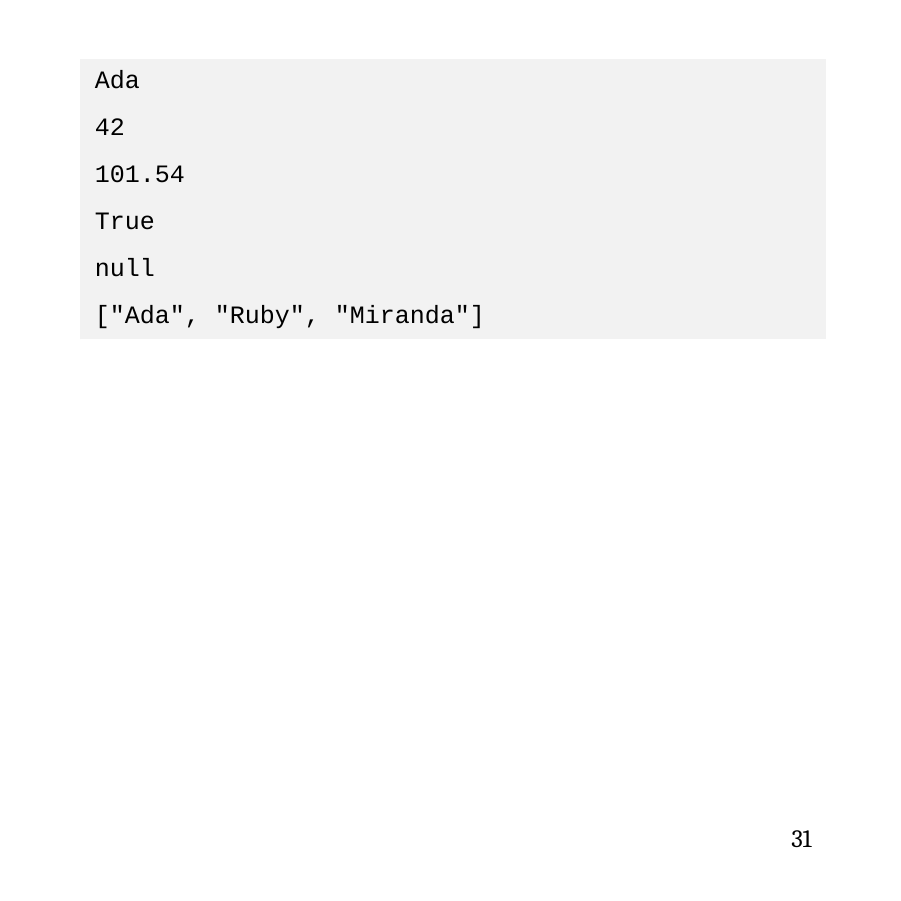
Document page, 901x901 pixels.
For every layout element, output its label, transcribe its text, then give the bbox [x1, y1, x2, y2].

text Ada [86, 65, 820, 96]
text 42 [86, 106, 820, 143]
text 101.54 [86, 153, 820, 190]
text ["Ada", "Ruby", "Miranda"] [86, 294, 820, 333]
text null [86, 247, 820, 284]
text True [86, 200, 820, 237]
